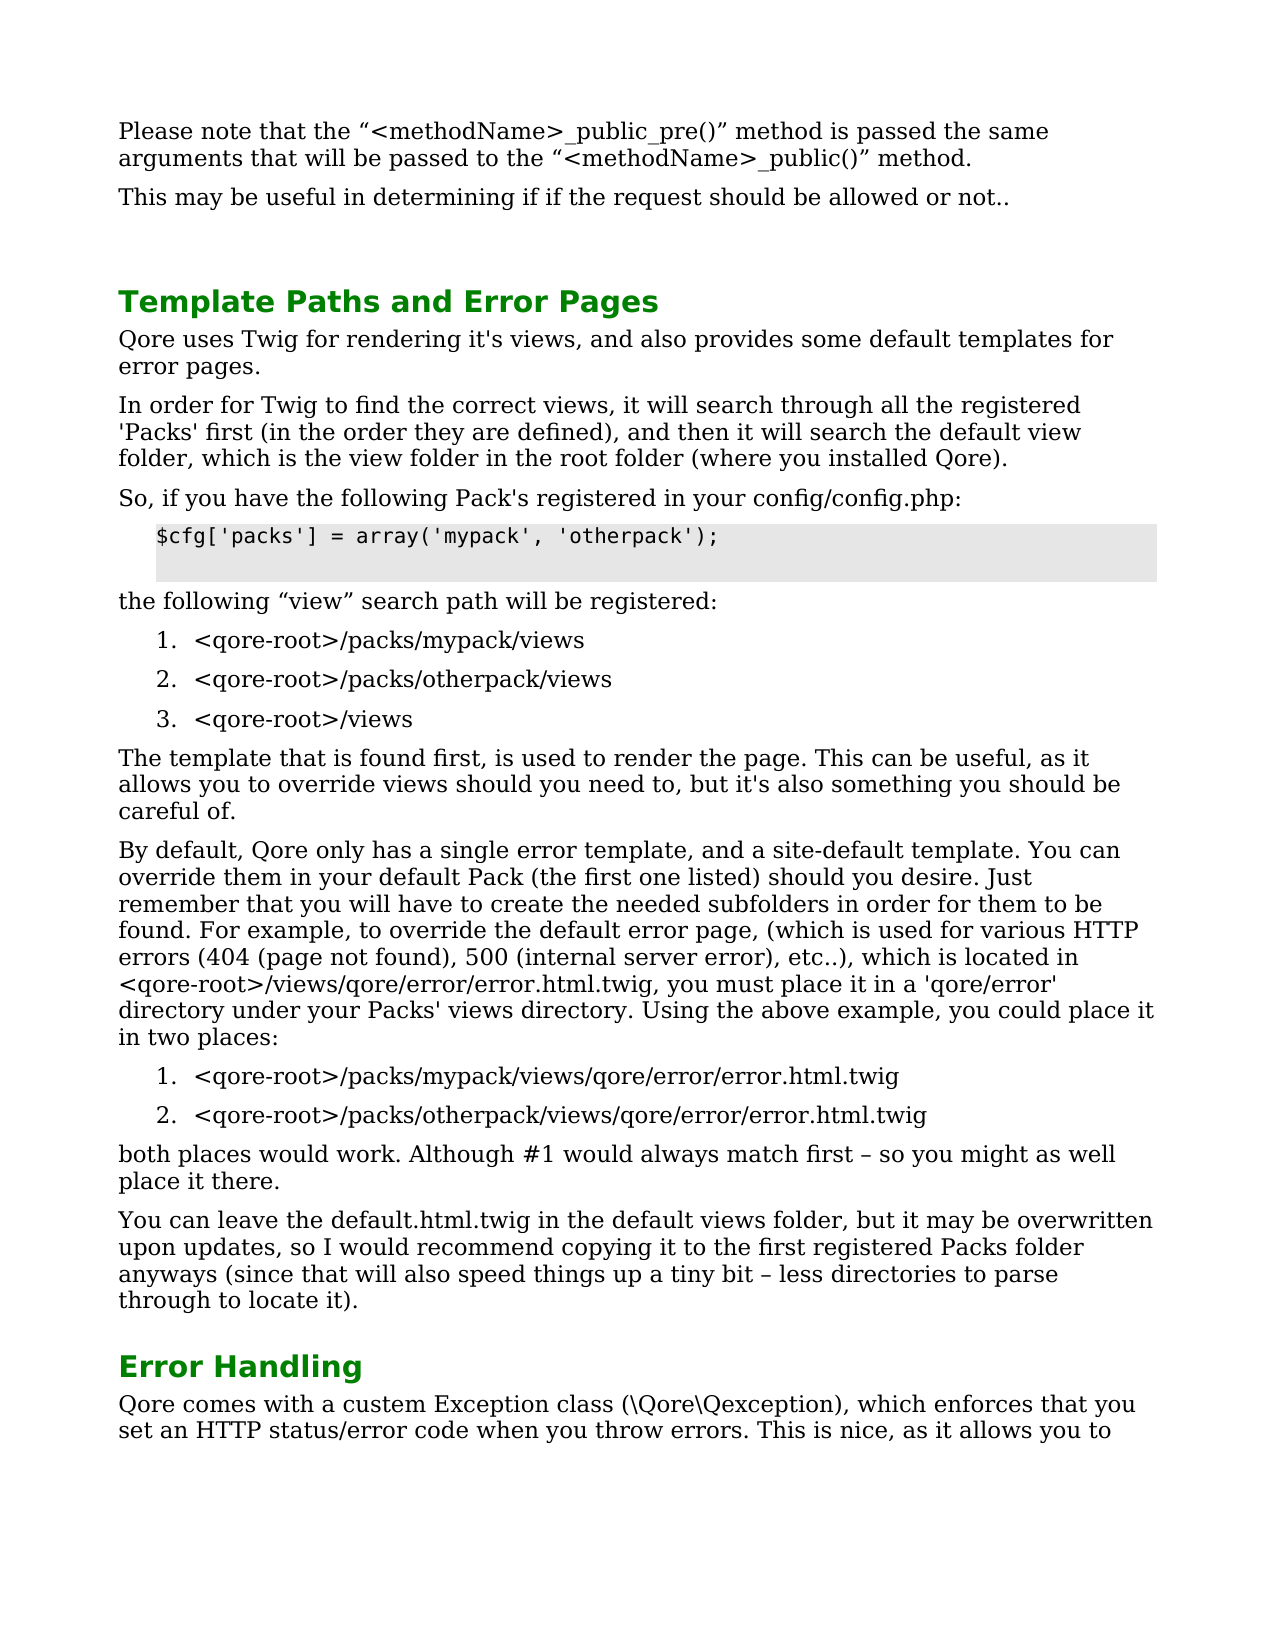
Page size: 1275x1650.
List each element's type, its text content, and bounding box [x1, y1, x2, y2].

text This may be useful in determining if if the request should be allowed or not.. [118, 184, 1157, 211]
text both places would work. Although #1 would always match first – so you might as well place it there. [118, 1142, 1157, 1195]
list <qore-root>/packs/otherpack/views [156, 667, 1157, 693]
text You can leave the default.html.twig in the default views folder, but it may be overwritten upon updates, so I would recommend copying it to the first registered Packs folder anyways (since that will also speed things up a tiny bit – less directories to parse through to locate it). [118, 1207, 1157, 1314]
text Qore comes with a custem Exception class (\Qore\Qexception), which enforces that you set an HTTP status/error code when you throw errors. This is nice, as it allows you to [118, 1391, 1157, 1444]
text Please note that the “<methodName>_public_pre()” method is passed the same arguments that will be passed to the “<methodName>_public()” method. [118, 118, 1157, 171]
text By default, Qore only has a single error template, and a site-default template. You can override them in your default Pack (the first one listed) should you desire. Just remember that you will have to create the needed subfolders in order for them to be found. For example, to override the default error page, (which is used for various HTTP errors (404 (page not found), 500 (internal server error), etc..), which is located in <qore-root>/views/qore/error/error.html.twig, you must place it in a 'qore/error' directory under your Packs' views directory. Using the above example, you could place it in two places: [118, 837, 1157, 1051]
list <qore-root>/packs/mypack/views/qore/error/error.html.twig [156, 1063, 1157, 1090]
text $cfg['packs'] = array('mypack', 'otherpack'); [156, 524, 1157, 548]
text The template that is found first, is used to render the page. This can be useful, as it allows you to override views should you need to, but it's also something you should be careful of. [118, 745, 1157, 825]
subtitle Template Paths and Error Pages [118, 285, 1157, 320]
list <qore-root>/views [156, 706, 1157, 732]
text Qore uses Twig for rendering it's views, and also provides some default templates for error pages. [118, 326, 1157, 380]
text the following “view” search path will be registered: [118, 588, 1157, 615]
subtitle Error Handling [118, 1350, 1157, 1384]
text In order for Twig to find the correct views, it will search through all the registered 'Packs' first (in the order they are defined), and then it will search the default view folder, which is the view folder in the root folder (where you installed Qore). [118, 392, 1157, 472]
list <qore-root>/packs/mypack/views [156, 627, 1157, 654]
list <qore-root>/packs/otherpack/views/qore/error/error.html.twig [156, 1102, 1157, 1129]
text So, if you have the following Pack's registered in your config/config.php: [118, 485, 1157, 511]
